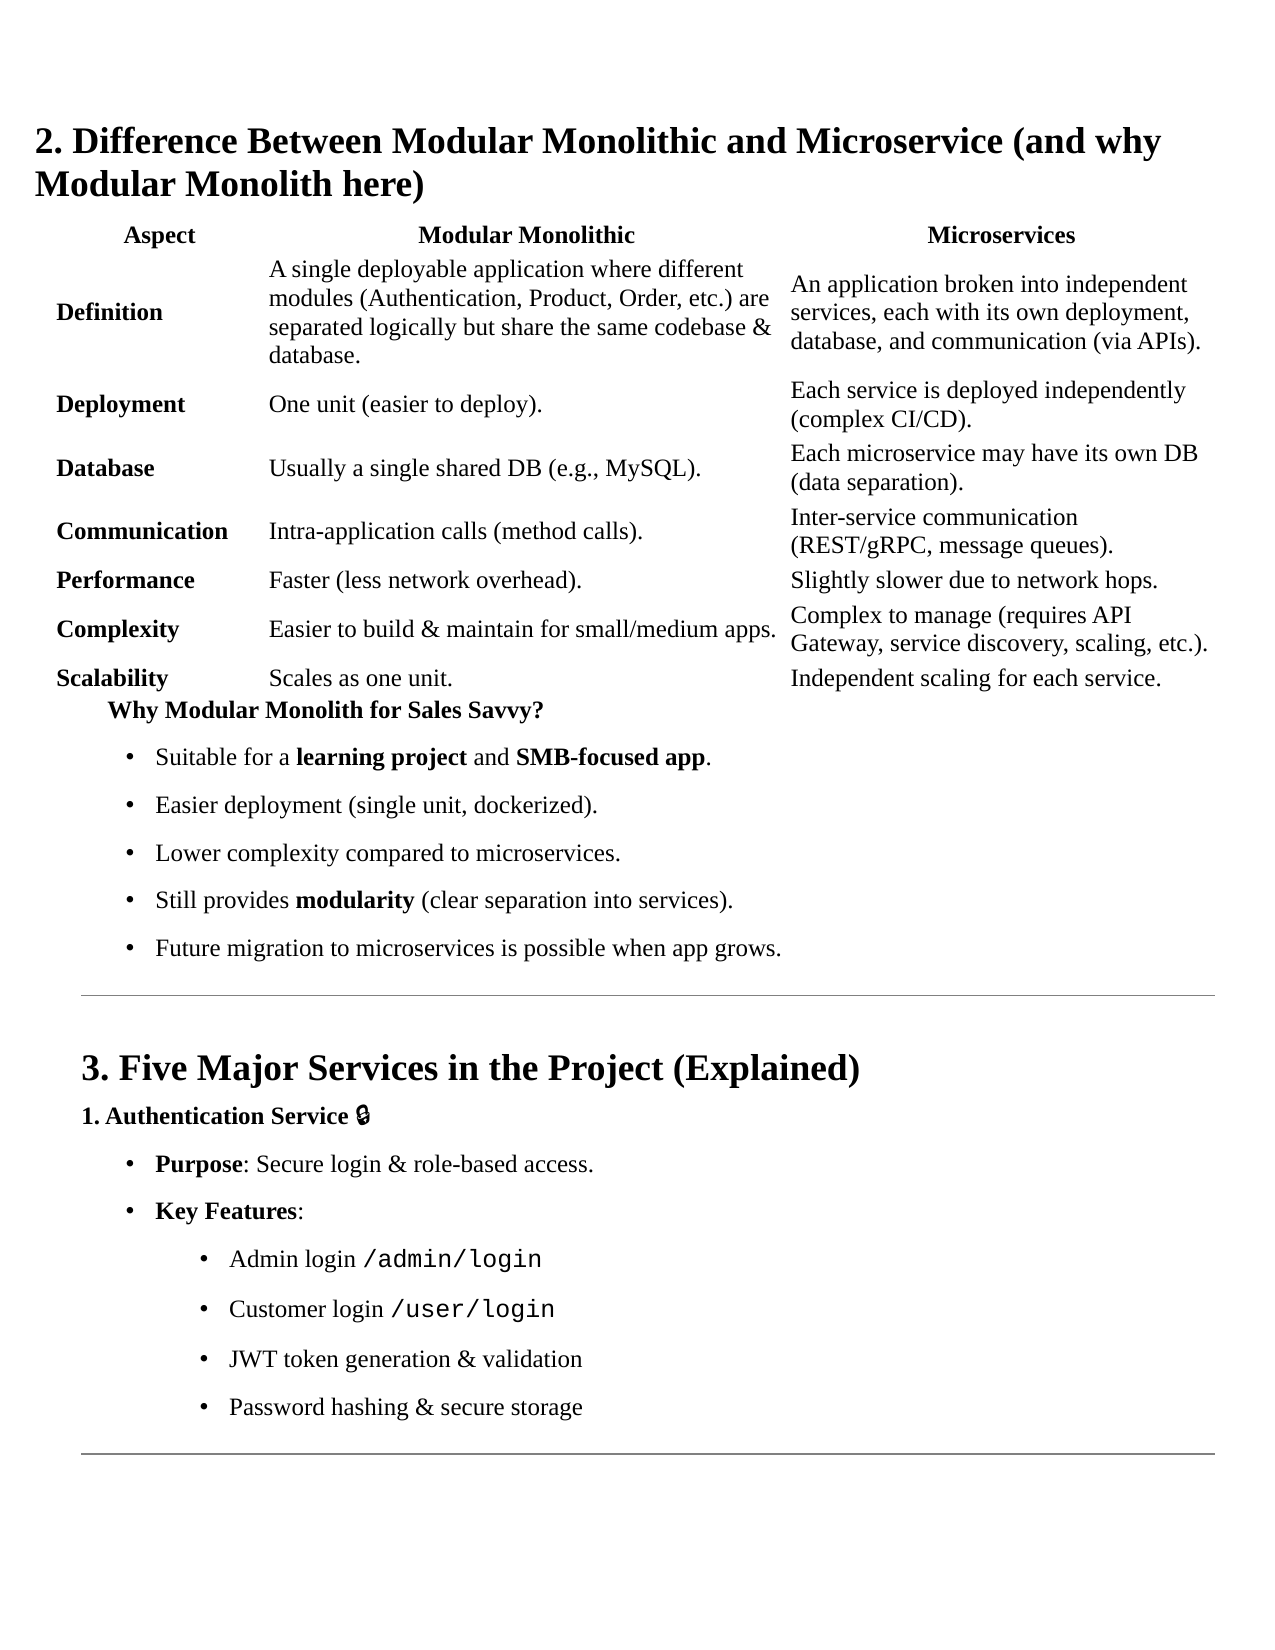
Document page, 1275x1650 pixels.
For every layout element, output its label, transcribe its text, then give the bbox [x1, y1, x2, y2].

subtitle 3. Five Major Services in the Project (Explained) [81, 1046, 1215, 1089]
list Key Features: [126, 1196, 1215, 1225]
table_cell Performance [53, 562, 266, 597]
table_cell Usually a single shared DB (e.g., MySQL). [266, 436, 787, 499]
table_cell One unit (easier to deploy). [266, 372, 787, 436]
table_cell Database [53, 436, 266, 499]
table_header Modular Monolithic [266, 217, 787, 251]
list Future migration to microservices is possible when app grows. [126, 933, 1215, 962]
subtitle 2. Difference Between Modular Monolithic and Microservice (and why Modular Monolith here) [34, 118, 1252, 204]
table_cell Complex to manage (requires API Gateway, service discovery, scaling, etc.). [788, 597, 1215, 660]
list Suitable for a learning project and SMB-focused app. [126, 742, 1215, 771]
list Purpose: Secure login & role-based access. [126, 1149, 1215, 1177]
list Admin login /admin/login [199, 1244, 1215, 1275]
table_cell A single deployable application where different modules (Authentication, Product, Order, etc.) are separated logically but share the same codebase & database. [266, 251, 787, 372]
list Lower complexity compared to microservices. [126, 838, 1215, 866]
table_cell Each service is deployed independently (complex CI/CD). [788, 372, 1215, 436]
table_cell Independent scaling for each service. [788, 660, 1215, 695]
table_cell Inter-service communication (REST/gRPC, message queues). [788, 499, 1215, 562]
list JWT token generation & validation [199, 1344, 1215, 1373]
table_cell Definition [53, 251, 266, 372]
list Still provides modularity (clear separation into services). [126, 885, 1215, 914]
list Customer login /user/login [199, 1294, 1215, 1325]
text 1. Authentication Service 🔒 [81, 1101, 1215, 1130]
table_cell Easier to build & maintain for small/medium apps. [266, 597, 787, 660]
table_cell Communication [53, 499, 266, 562]
table_cell Scalability [53, 660, 266, 695]
text ✅ Why Modular Monolith for Sales Savvy? [81, 695, 1215, 723]
table_cell Slightly slower due to network hops. [788, 562, 1215, 597]
list Easier deployment (single unit, dockerized). [126, 790, 1215, 819]
table_cell Complexity [53, 597, 266, 660]
table_header Aspect [53, 217, 266, 251]
list Password hashing & secure storage [199, 1392, 1215, 1420]
table_cell Each microservice may have its own DB (data separation). [788, 436, 1215, 499]
table_cell Faster (less network overhead). [266, 562, 787, 597]
table_cell Deployment [53, 372, 266, 436]
table_header Microservices [788, 217, 1215, 251]
table_cell Scales as one unit. [266, 660, 787, 695]
table_cell An application broken into independent services, each with its own deployment, database, and communication (via APIs). [788, 251, 1215, 372]
table_cell Intra-application calls (method calls). [266, 499, 787, 562]
